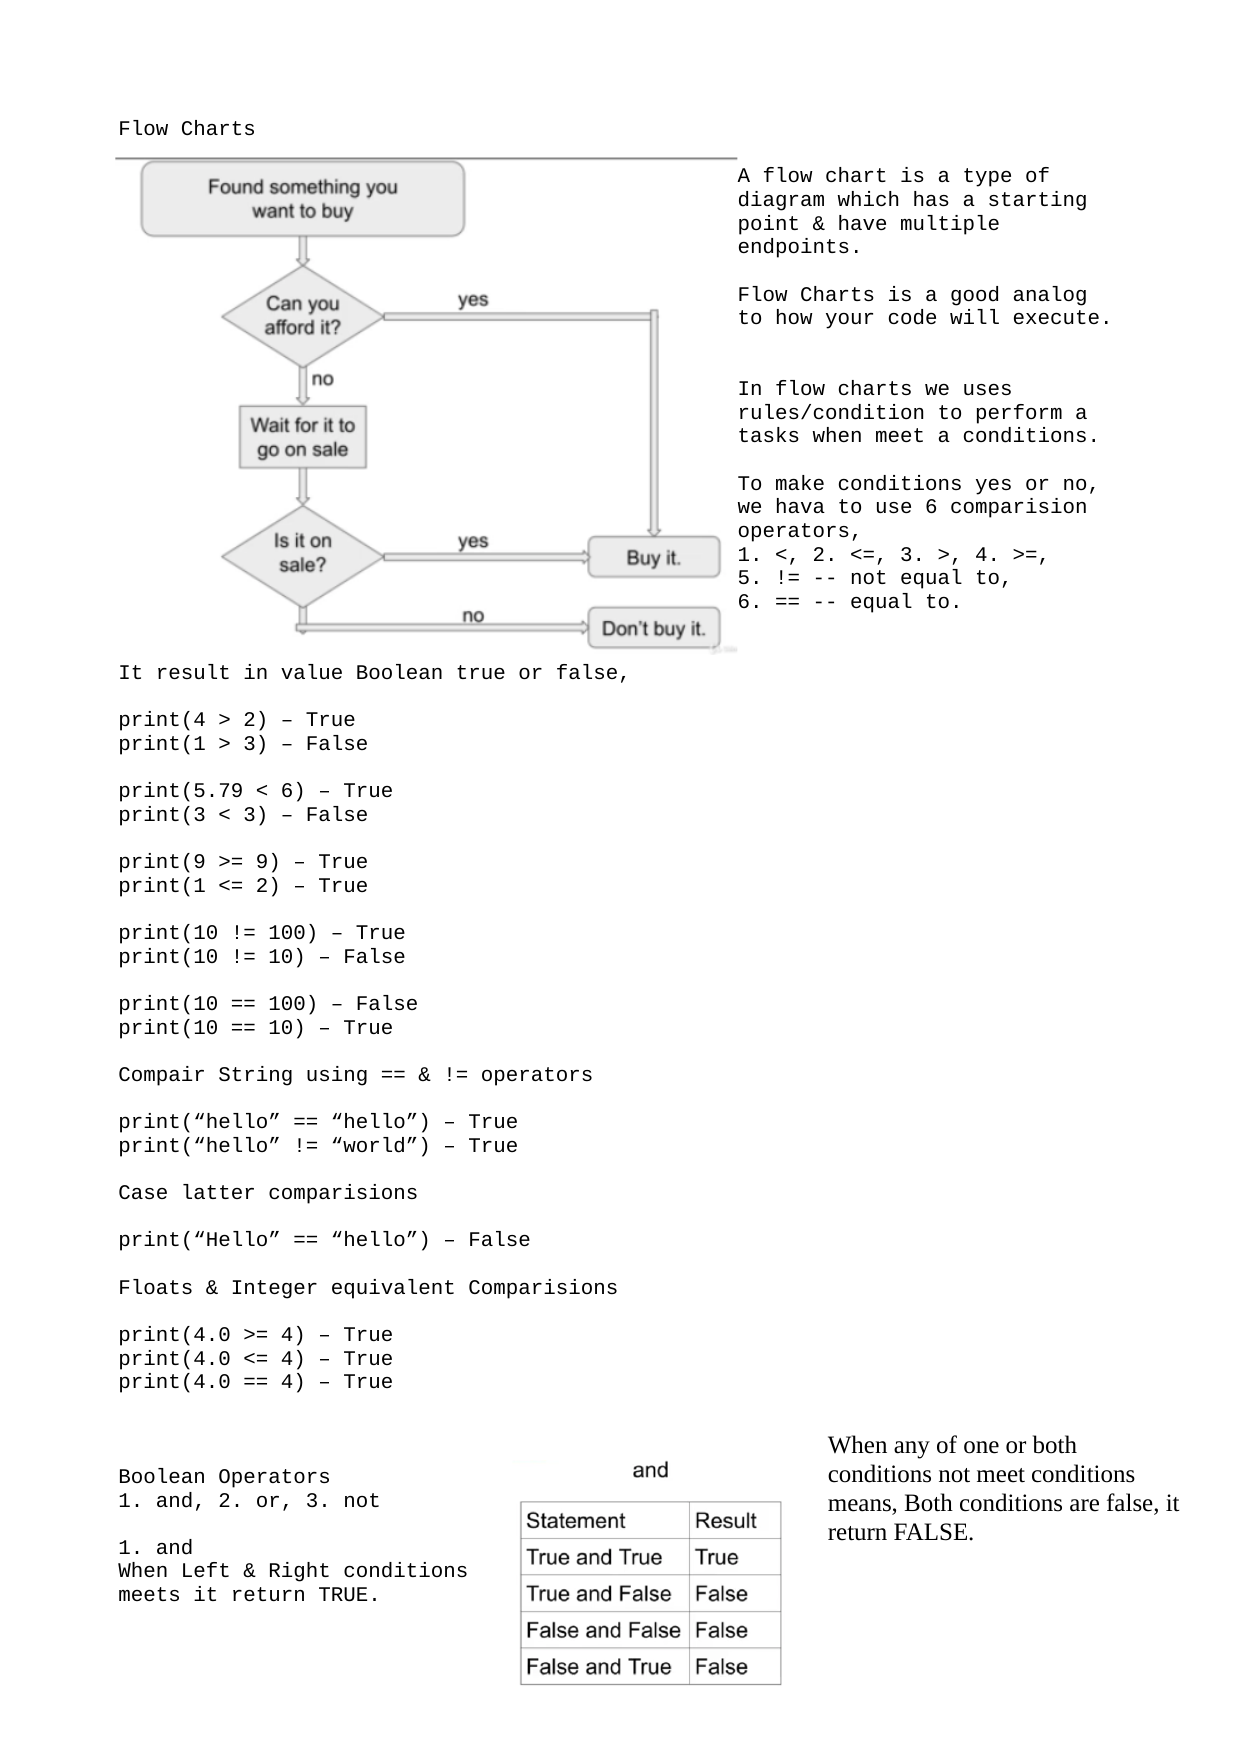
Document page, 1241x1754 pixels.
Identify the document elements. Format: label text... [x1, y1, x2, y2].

text print(“hello” != “world”) – True [118, 1135, 1122, 1158]
text print(10 == 100) – False [118, 993, 1122, 1017]
text print(3 < 3) – False [118, 804, 1122, 827]
text print(10 != 100) – True [118, 922, 1122, 946]
text print(4 > 2) – True [118, 709, 1122, 733]
text print(10 == 10) – True [118, 1017, 1122, 1040]
text Boolean Operators [118, 1466, 512, 1489]
text [715, 1561, 1122, 1608]
text It result in value Boolean true or false, [118, 662, 1122, 686]
text When Left & Right conditions meets it return TRUE. [118, 1561, 512, 1608]
text Compair String using == & != operators [118, 1064, 1122, 1088]
text print(1 > 3) – False [118, 733, 1122, 757]
text In flow charts we uses rules/condition to perform a tasks when meet a conditions. [738, 378, 1122, 449]
text A flow chart is a type of diagram which has a starting point & have multiple endpoints. [738, 165, 1122, 260]
text print(“Hello” == “hello”) – False [118, 1229, 1122, 1253]
text print(9 >= 9) – True [118, 851, 1122, 875]
text print(4.0 == 4) – True [118, 1371, 1122, 1395]
text Flow Charts is a good analog to how your code will execute. [738, 284, 1122, 331]
text print(4.0 >= 4) – True [118, 1324, 1122, 1348]
text 1. and [118, 1537, 512, 1561]
text 1. <, 2. <=, 3. >, 4. >=, [738, 544, 1122, 567]
text 5. != -- not equal to, [738, 567, 1122, 591]
text print(10 != 10) – False [118, 946, 1122, 969]
picture [115, 157, 738, 655]
text Case latter comparisions [118, 1182, 1122, 1206]
text 1. and, 2. or, 3. not [118, 1489, 512, 1513]
text print(5.79 < 6) – True [118, 780, 1122, 804]
text print(1 <= 2) – True [118, 875, 1122, 898]
text To make conditions yes or no, we hava to use 6 comparision operators, [738, 473, 1122, 544]
text [715, 1537, 1122, 1561]
text print(“hello” == “hello”) – True [118, 1111, 1122, 1135]
text 6. == -- equal to. [738, 591, 1122, 615]
text Boolean Operators [715, 1466, 1122, 1489]
text 1. and, 2. or, 3. not [715, 1489, 1122, 1513]
picture [512, 1460, 715, 1689]
text Flow Charts [118, 118, 1122, 142]
text print(4.0 <= 4) – True [118, 1348, 1122, 1371]
text Floats & Integer equivalent Comparisions [118, 1277, 1122, 1300]
